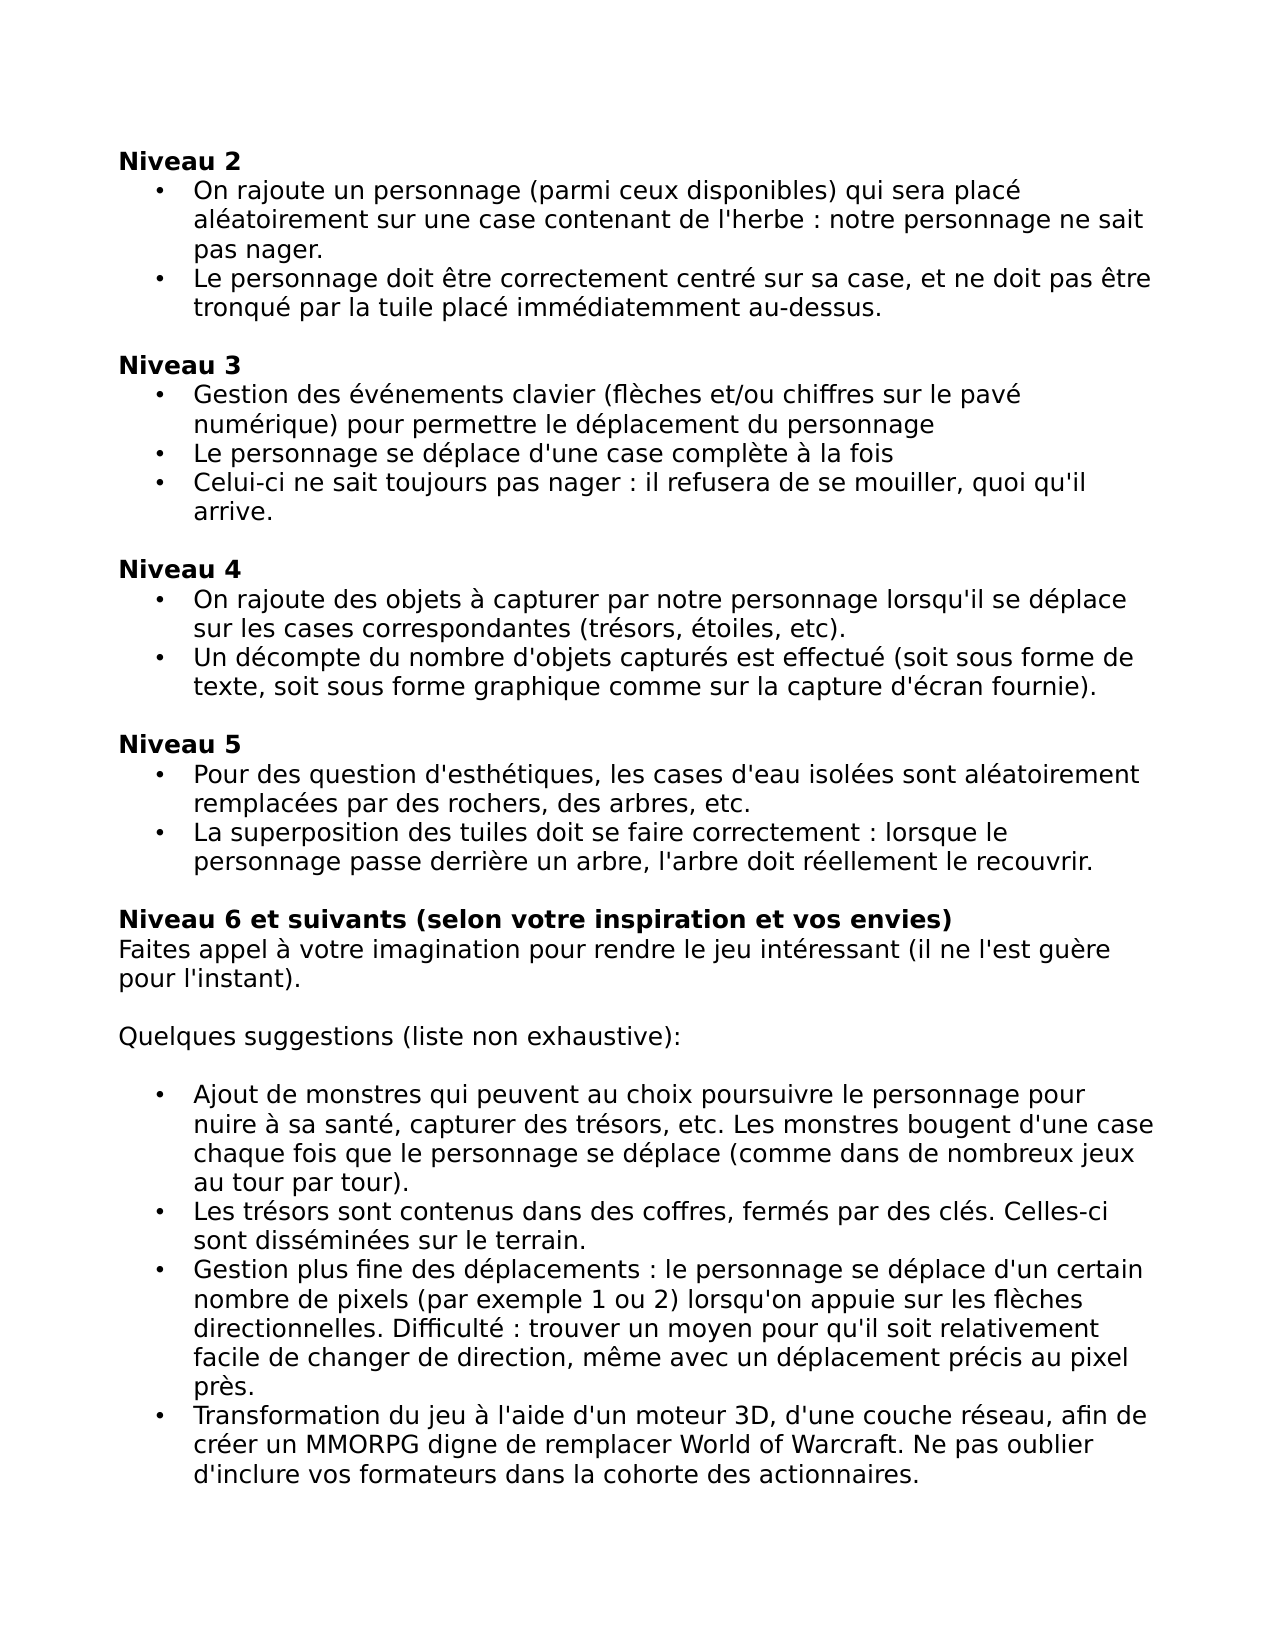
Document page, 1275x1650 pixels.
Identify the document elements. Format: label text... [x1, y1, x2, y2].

list Le personnage doit être correctement centré sur sa case, et ne doit pas être tronqué par la tuile placé immédiatemment au-dessus. [156, 264, 1157, 322]
list Gestion des événements clavier (flèches et/ou chiffres sur le pavé numérique) pour permettre le déplacement du personnage [156, 381, 1157, 439]
list Un décompte du nombre d'objets capturés est effectué (soit sous forme de texte, soit sous forme graphique comme sur la capture d'écran fournie). [156, 643, 1157, 701]
list Celui-ci ne sait toujours pas nager : il refusera de se mouiller, quoi qu'il arrive. [156, 468, 1157, 526]
text Niveau 6 et suivants (selon votre inspiration et vos envies) [118, 906, 1157, 935]
list On rajoute des objets à capturer par notre personnage lorsqu'il se déplace sur les cases correspondantes (trésors, étoiles, etc). [156, 585, 1157, 643]
list Gestion plus fine des déplacements : le personnage se déplace d'un certain nombre de pixels (par exemple 1 ou 2) lorsqu'on appuie sur les flèches directionnelles. Difficulté : trouver un moyen pour qu'il soit relativement facile de changer de direction, même avec un déplacement précis au pixel près. [156, 1256, 1157, 1401]
text Niveau 4 [118, 556, 1157, 585]
text Niveau 2 [118, 147, 1157, 176]
text Faites appel à votre imagination pour rendre le jeu intéressant (il ne l'est guère pour l'instant). [118, 935, 1157, 993]
list Ajout de monstres qui peuvent au choix poursuivre le personnage pour nuire à sa santé, capturer des trésors, etc. Les monstres bougent d'une case chaque fois que le personnage se déplace (comme dans de nombreux jeux au tour par tour). [156, 1081, 1157, 1197]
list Transformation du jeu à l'aide d'un moteur 3D, d'une couche réseau, afin de créer un MMORPG digne de remplacer World of Warcraft. Ne pas oublier d'inclure vos formateurs dans la cohorte des actionnaires. [156, 1401, 1157, 1489]
text Quelques suggestions (liste non exhaustive): [118, 1022, 1157, 1081]
list On rajoute un personnage (parmi ceux disponibles) qui sera placé aléatoirement sur une case contenant de l'herbe : notre personnage ne sait pas nager. [156, 176, 1157, 264]
text Niveau 5 [118, 731, 1157, 760]
list Le personnage se déplace d'une case complète à la fois [156, 439, 1157, 468]
list Les trésors sont contenus dans des coffres, fermés par des clés. Celles-ci sont disséminées sur le terrain. [156, 1197, 1157, 1256]
text Niveau 3 [118, 351, 1157, 381]
list La superposition des tuiles doit se faire correctement : lorsque le personnage passe derrière un arbre, l'arbre doit réellement le recouvrir. [156, 818, 1157, 876]
list Pour des question d'esthétiques, les cases d'eau isolées sont aléatoirement remplacées par des rochers, des arbres, etc. [156, 760, 1157, 818]
